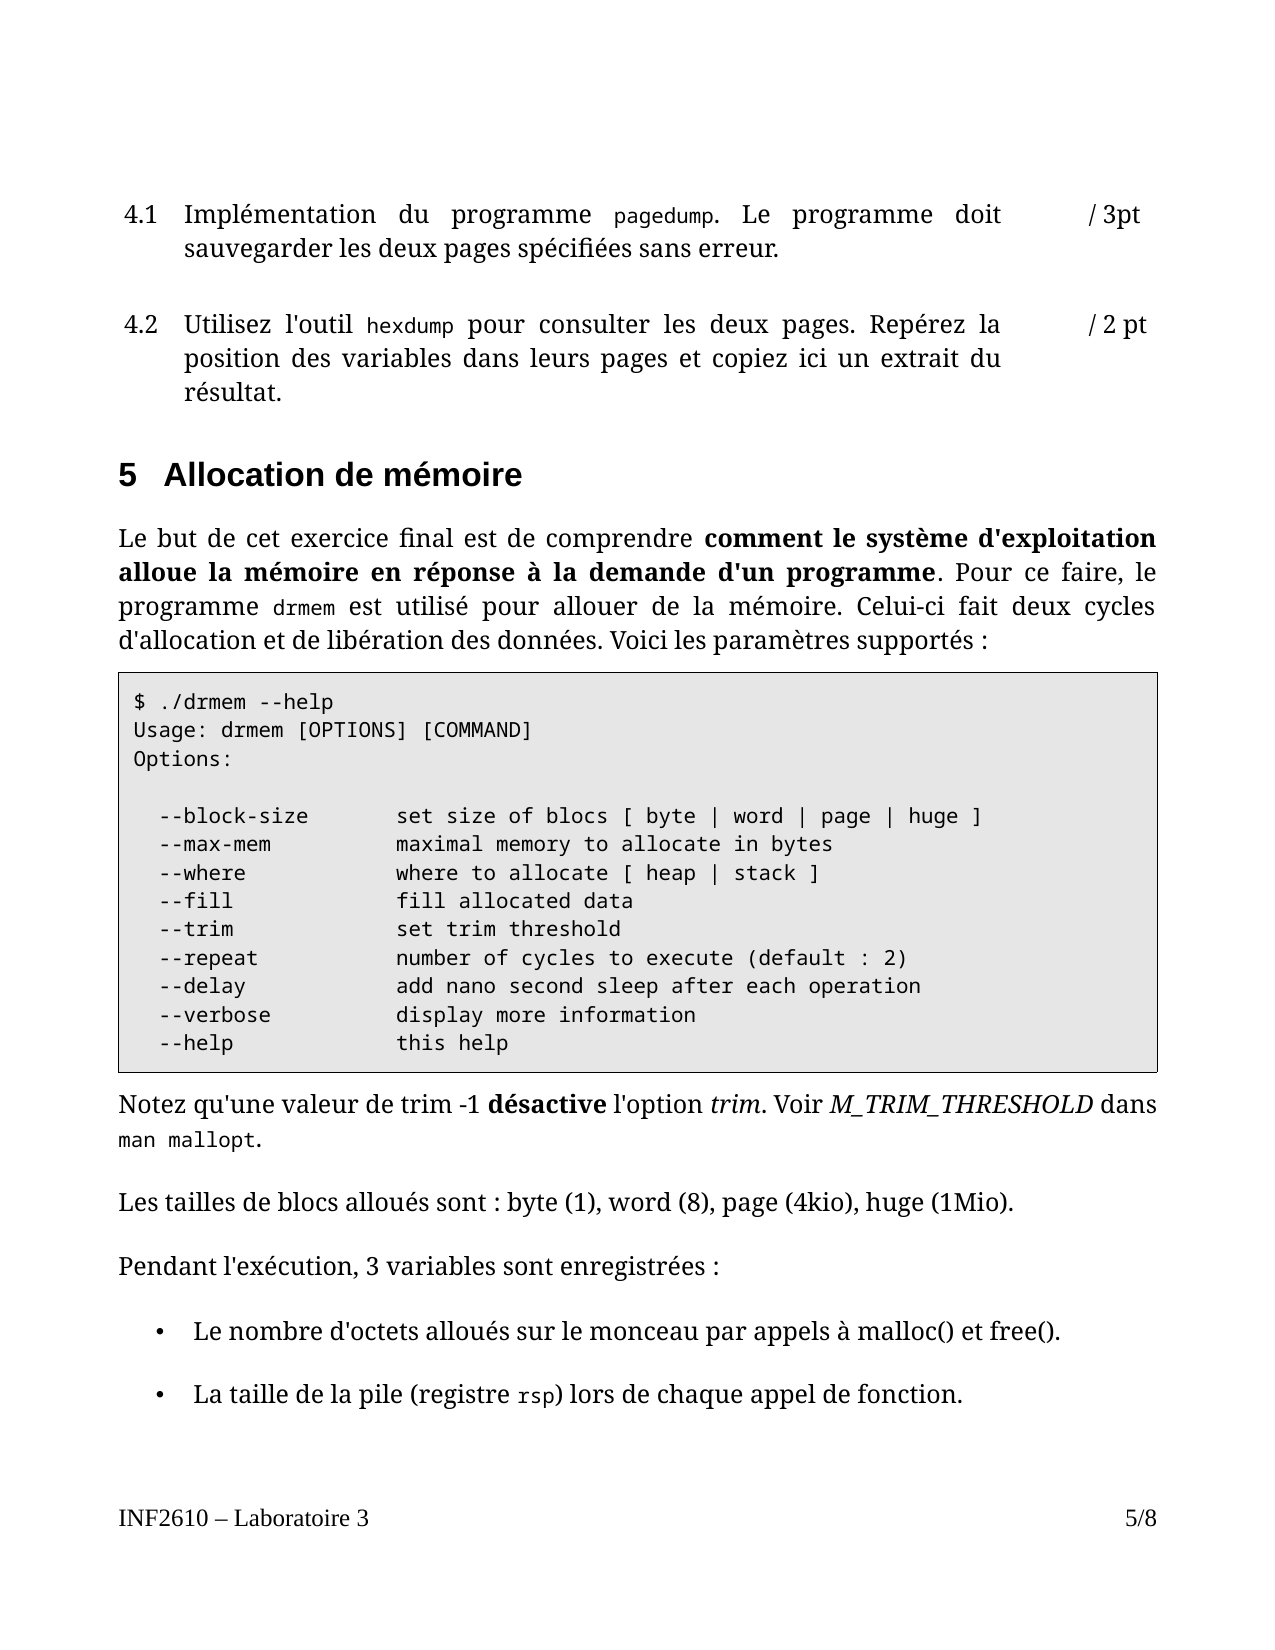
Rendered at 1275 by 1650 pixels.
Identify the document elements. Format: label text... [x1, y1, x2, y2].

table_header Implémentation du programme pagedump. Le programme doit sauvegarder les deux pages spécifiées sans erreur. [118, 176, 1007, 286]
list La taille de la pile (registre rsp) lors de chaque appel de fonction. [156, 1377, 1157, 1411]
text --help this help [119, 1013, 1157, 1072]
table_cell / 2 pt [1077, 286, 1157, 429]
text --fill fill allocated data [119, 871, 1157, 899]
table_cell [1008, 286, 1077, 429]
table_cell Utilisez l'outil hexdump pour consulter les deux pages. Repérez la position des variables dans leurs pages et copiez ici un extrait du résultat. [118, 286, 1007, 429]
text $ ./drmem --help [119, 673, 1157, 700]
text --delay add nano second sleep after each operation [119, 956, 1157, 985]
text --trim set trim threshold [119, 899, 1157, 928]
text Le but de cet exercice final est de comprendre comment le système d'exploitation alloue la mémoire en réponse à la demande d'un programme. Pour ce faire, le programme drmem est utilisé pour allouer de la mémoire. Celui-ci fait deux cycles d'allocation et de libération des données. Voici les paramètres supportés : [118, 521, 1157, 657]
text --max-mem maximal memory to allocate in bytes [119, 814, 1157, 843]
text --block-size set size of blocs [ byte | word | page | huge ] [119, 786, 1157, 814]
text Options: [119, 729, 1157, 757]
text Notez qu'une valeur de trim -1 désactive l'option trim. Voir M_TRIM_THRESHOLD dans man mallopt. [118, 1087, 1157, 1155]
table_header [1008, 176, 1077, 286]
text --where where to allocate [ heap | stack ] [119, 843, 1157, 871]
list Le nombre d'octets alloués sur le monceau par appels à malloc() et free(). [156, 1313, 1157, 1347]
text Les tailles de blocs alloués sont : byte (1), word (8), page (4kio), huge (1Mio). [118, 1185, 1157, 1219]
text Pendant l'exécution, 3 variables sont enregistrées : [118, 1249, 1157, 1283]
text --verbose display more information [119, 985, 1157, 1013]
table_header / 3pt [1077, 176, 1157, 286]
subtitle Allocation de mémoire [118, 454, 1157, 493]
text Usage: drmem [OPTIONS] [COMMAND] [119, 700, 1157, 729]
text --repeat number of cycles to execute (default : 2) [119, 928, 1157, 956]
